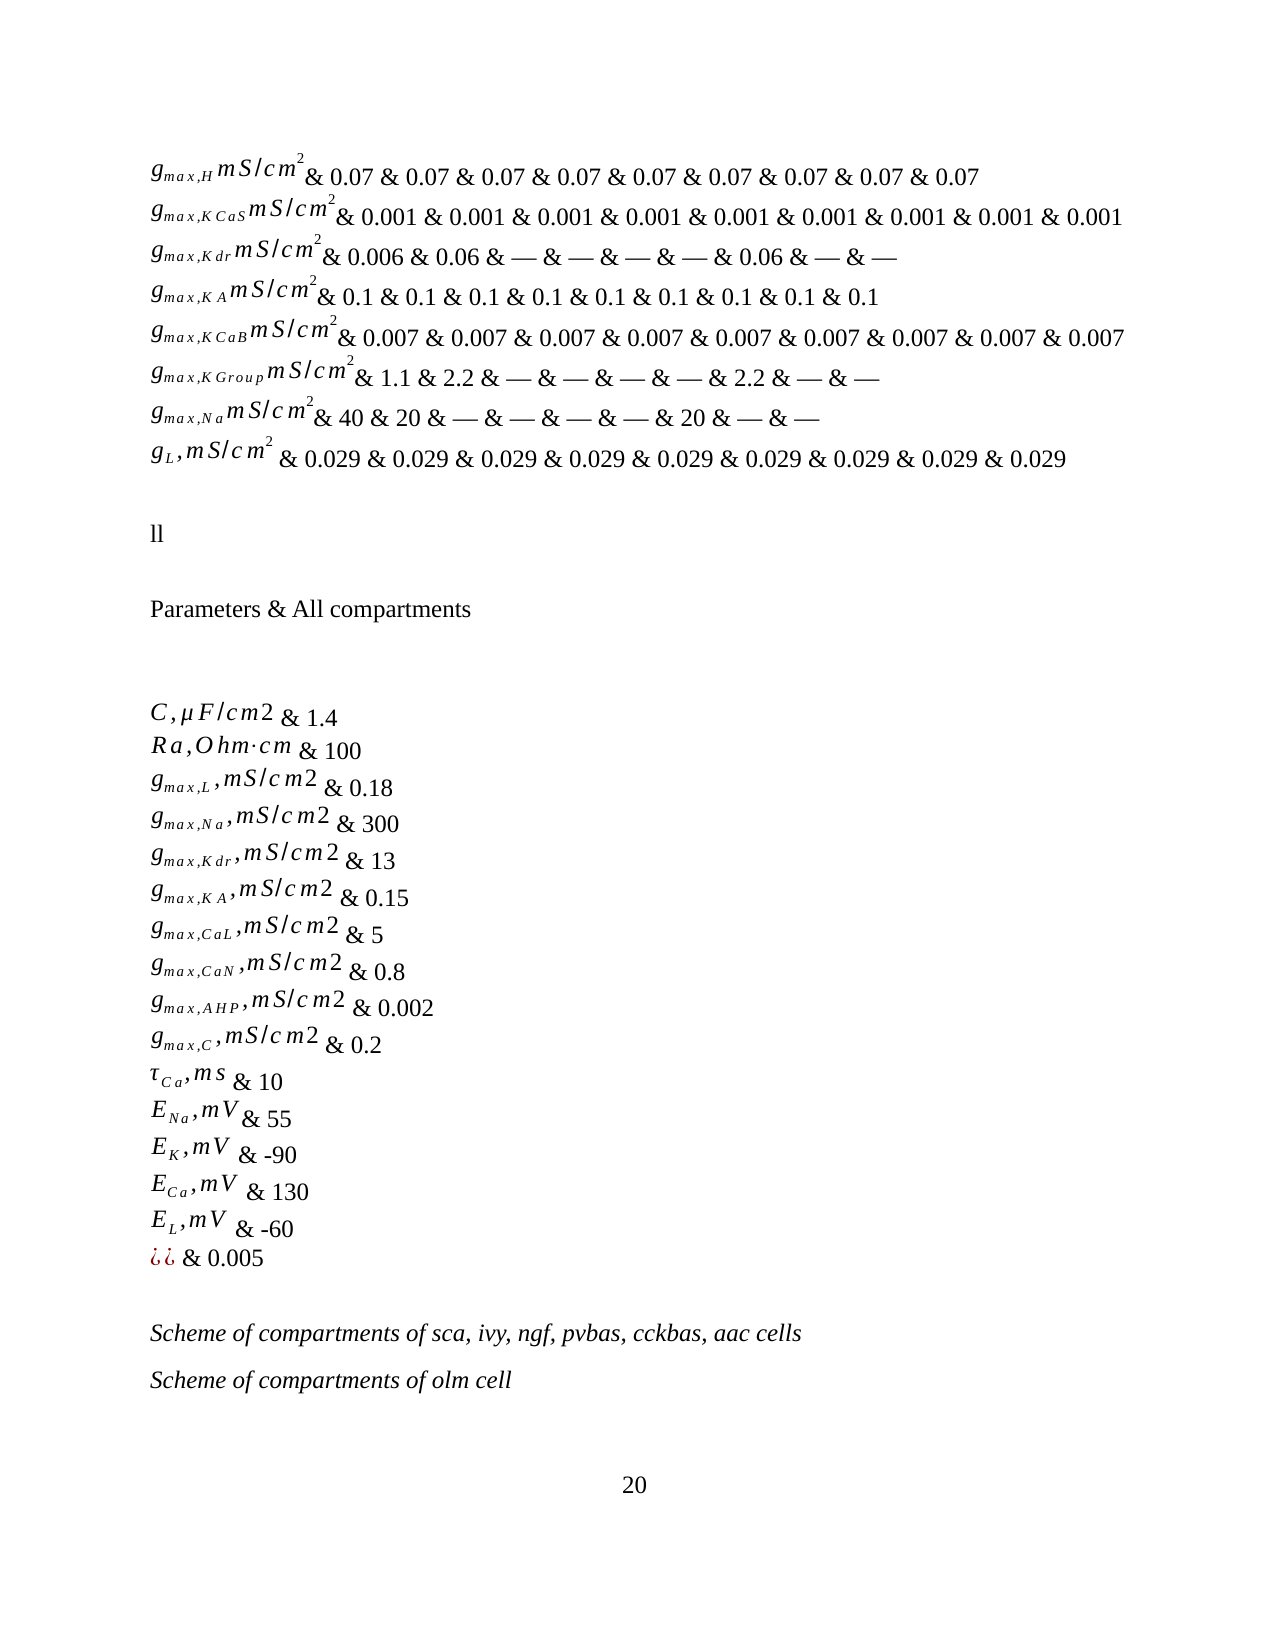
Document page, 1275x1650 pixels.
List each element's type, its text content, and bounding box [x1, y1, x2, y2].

text ll [150, 519, 1125, 548]
text Scheme of compartments of sca, ivy, ngf, pvbas, cckbas, aac cells [150, 1318, 1125, 1347]
text & 1.4 & 100 & 0.18 & 300 & 13 & 0.15 & 5 & 0.8 & 0.002 & 0.2 & 10 & 55 & -90 & 130 & -60 & 0.005 [150, 699, 1125, 1300]
text & 10 & 100 & 100 & 200 & 100 & 100 & 100 & 100 & 100 & 150 & 150 & 150 & 150 & 150 & 150 & 150 & 150 & 150 & 1.2 & 1.2 & 1.2 & 1.2 & 1.2 & 1.2 & 1.2 & 1.2 & 1.2 & 10 & 3.5 & 2.5 & 1.5 & 1.2 & 1 & 1.5 & 1.2 & 1 & 0 & 0 & 0 & 0 & 0 & 0 & 0 & 0 & 0 & -72 & -72 & -72 & -72 & -72 & -72 & -72 & -72 & -72 & 1 & 1 & 1 & 1 & 1 & 1 & 1 & 1 & 1 & 0.02 & 0.02 & 0.02 & 0.02 & 0.02 & 0.02 & 0.02 & 0.02 & 0.02 & 0.07 & 0.07 & 0.07 & 0.07 & 0.07 & 0.07 & 0.07 & 0.07 & 0.07 & 0.001 & 0.001 & 0.001 & 0.001 & 0.001 & 0.001 & 0.001 & 0.001 & 0.001 & 0.006 & 0.06 & — & — & — & — & 0.06 & — & — & 0.1 & 0.1 & 0.1 & 0.1 & 0.1 & 0.1 & 0.1 & 0.1 & 0.1 & 0.007 & 0.007 & 0.007 & 0.007 & 0.007 & 0.007 & 0.007 & 0.007 & 0.007 & 1.1 & 2.2 & — & — & — & — & 2.2 & — & — & 40 & 20 & — & — & — & — & 20 & — & — & 0.029 & 0.029 & 0.029 & 0.029 & 0.029 & 0.029 & 0.029 & 0.029 & 0.029 [150, 150, 1125, 501]
text Parameters & All compartments [150, 566, 1125, 681]
text Scheme of compartments of olm cell [150, 1365, 1125, 1394]
